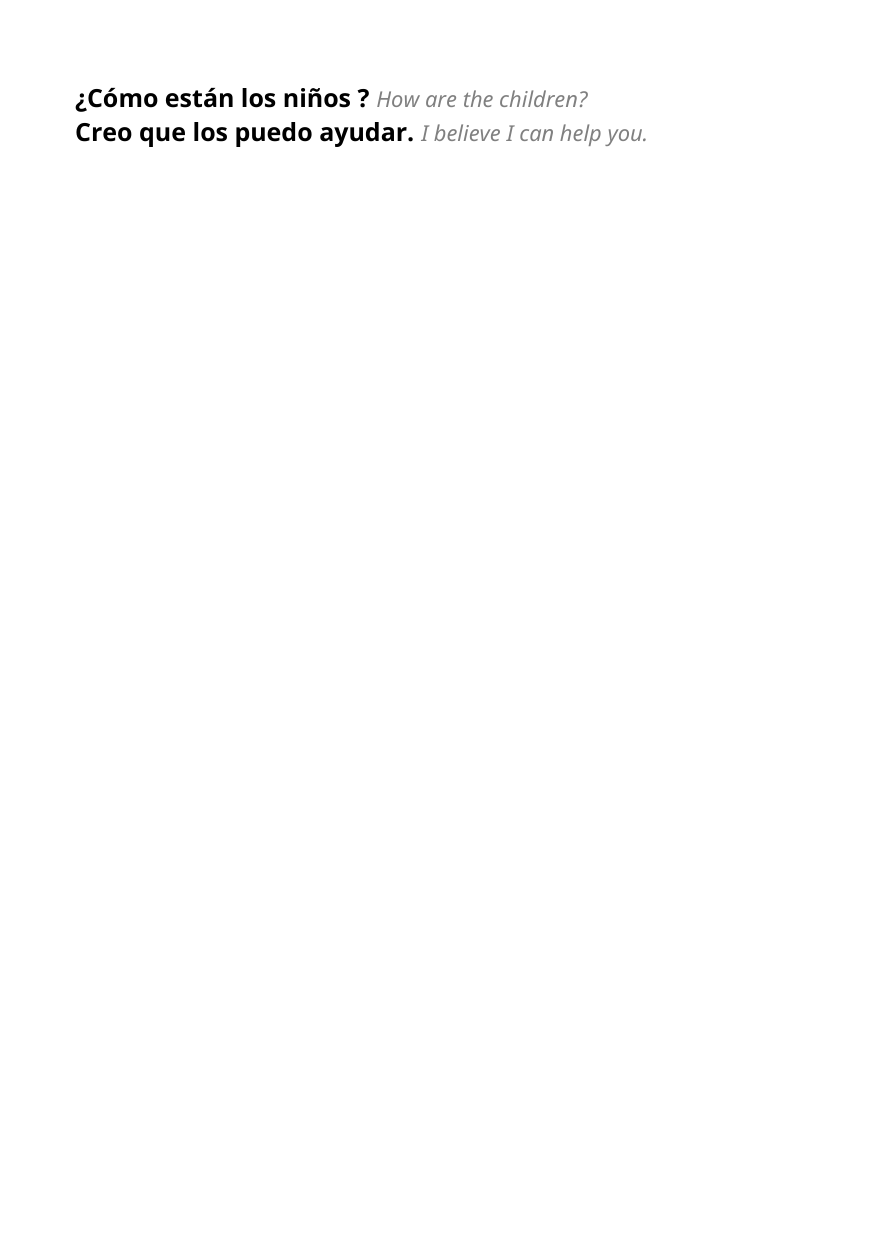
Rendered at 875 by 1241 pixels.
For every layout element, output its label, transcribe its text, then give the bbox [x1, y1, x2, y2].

text Creo que los puedo ayudar. I believe I can help you. [75, 115, 799, 149]
text ¿Cómo están los niños ? How are the children? [75, 81, 799, 115]
